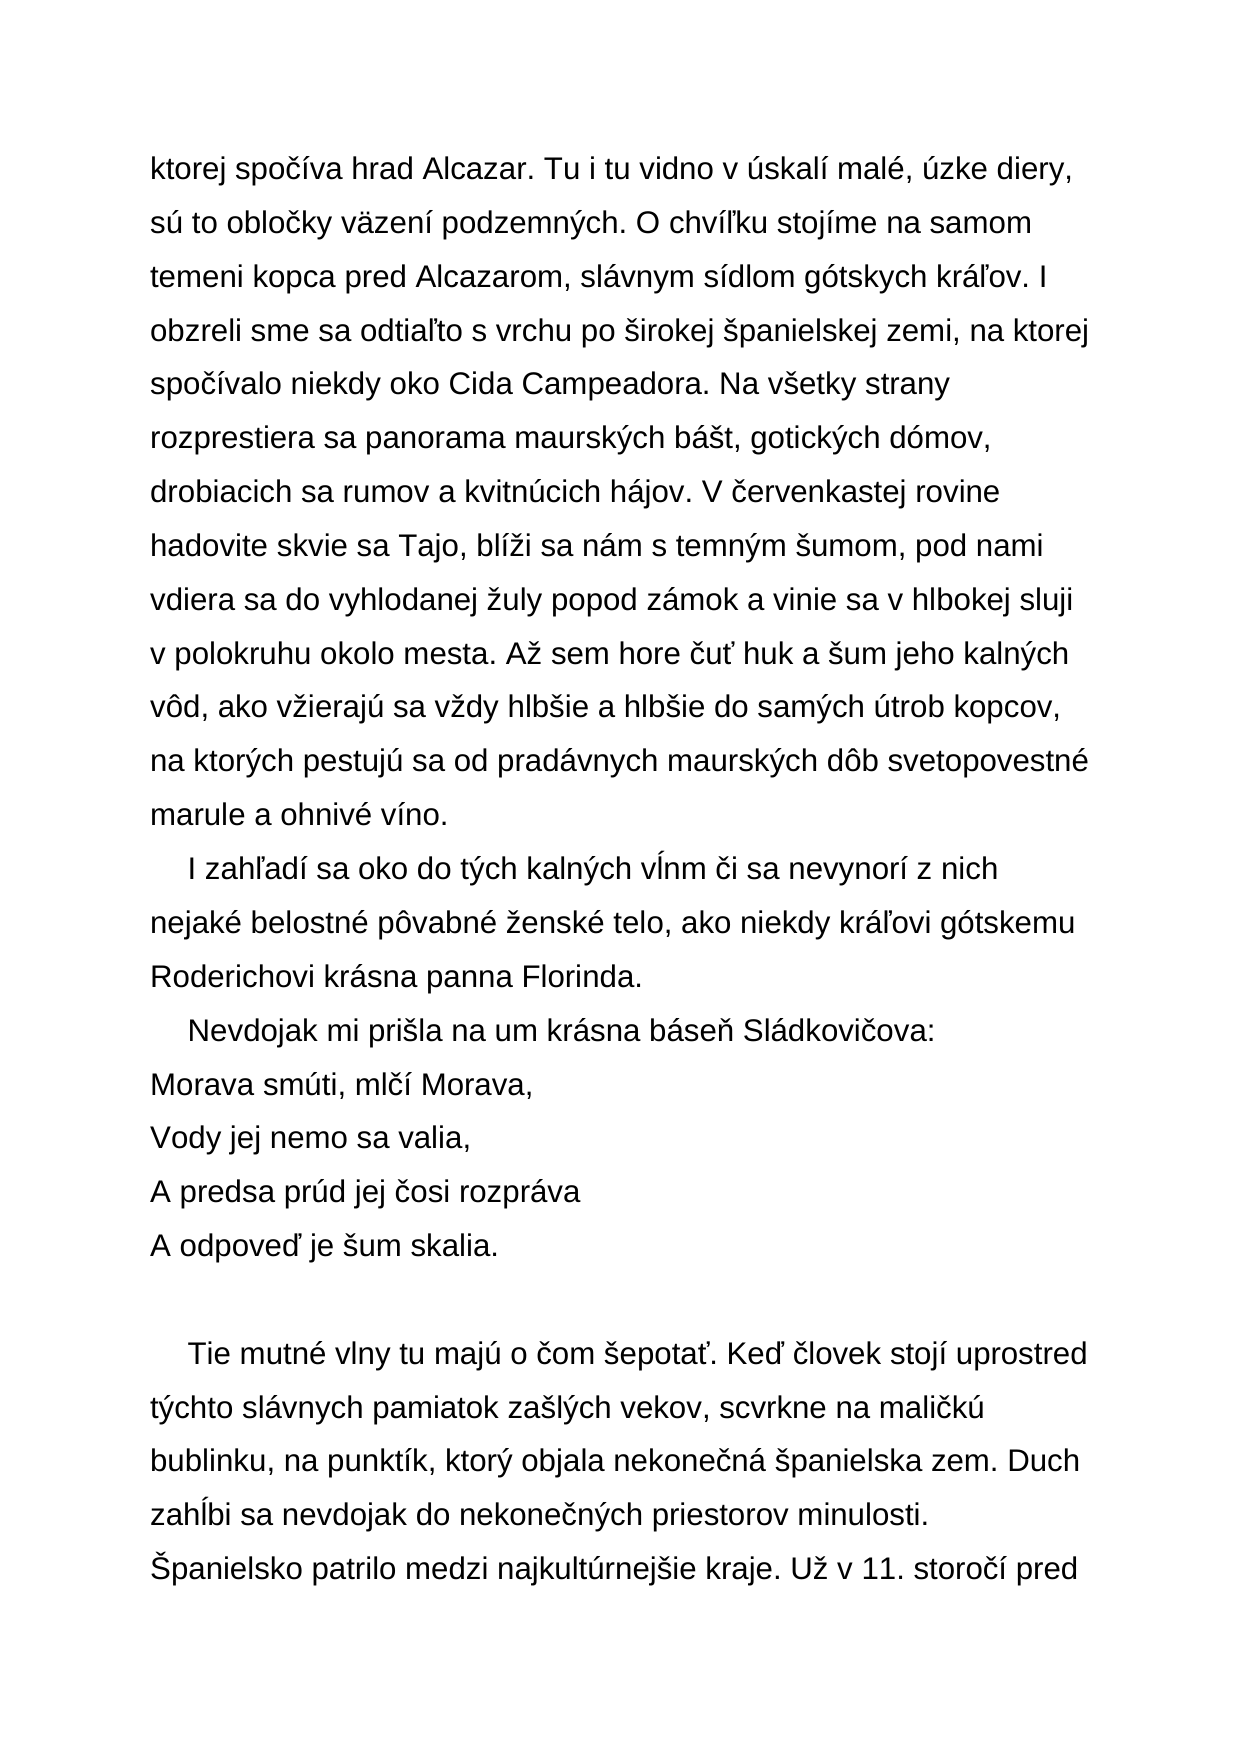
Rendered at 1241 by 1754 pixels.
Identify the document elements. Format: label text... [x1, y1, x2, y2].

text A odpoveď je šum skalia. [150, 1227, 1091, 1263]
text Tie mutné vlny tu majú o čom šepotať. Keď človek stojí uprostred týchto slávnych pamiatok zašlých vekov, scvrkne na maličkú bublinku, na punktík, ktorý objala nekonečná španielska zem. Duch zahĺbi sa nevdojak do nekonečných priestorov minulosti. Španielsko patrilo medzi najkultúrnejšie kraje. Už v 11. storočí pred [150, 1335, 1091, 1586]
text A predsa prúd jej čosi rozpráva [150, 1173, 1091, 1209]
text Vody jej nemo sa valia, [150, 1119, 1091, 1155]
text ktorej spočíva hrad Alcazar. Tu i tu vidno v úskalí malé, úzke diery, sú to obločky väzení podzemných. O chvíľku stojíme na samom temeni kopca pred Alcazarom, slávnym sídlom gótskych kráľov. I obzreli sme sa odtiaľto s vrchu po širokej španielskej zemi, na ktorej spočívalo niekdy oko Cida Campeadora. Na všetky strany rozprestiera sa panorama maurských bášt, gotických dómov, drobiacich sa rumov a kvitnúcich hájov. V červenkastej rovine hadovite skvie sa Tajo, blíži sa nám s temným šumom, pod nami vdiera sa do vyhlodanej žuly popod zámok a vinie sa v hlbokej sluji v polokruhu okolo mesta. Až sem hore čuť huk a šum jeho kalných vôd, ako vžierajú sa vždy hlbšie a hlbšie do samých útrob kopcov, na ktorých pestujú sa od pradávnych maurských dôb svetopovestné marule a ohnivé víno. [150, 150, 1091, 832]
text Morava smúti, mlčí Morava, [150, 1066, 1091, 1101]
text I zahľadí sa oko do tých kalných vĺnm či sa nevynorí z nich nejaké belostné pôvabné ženské telo, ako niekdy kráľovi gótskemu Roderichovi krásna panna Florinda. [150, 850, 1091, 994]
text Nevdojak mi prišla na um krásna báseň Sládkovičova: [150, 1012, 1091, 1048]
